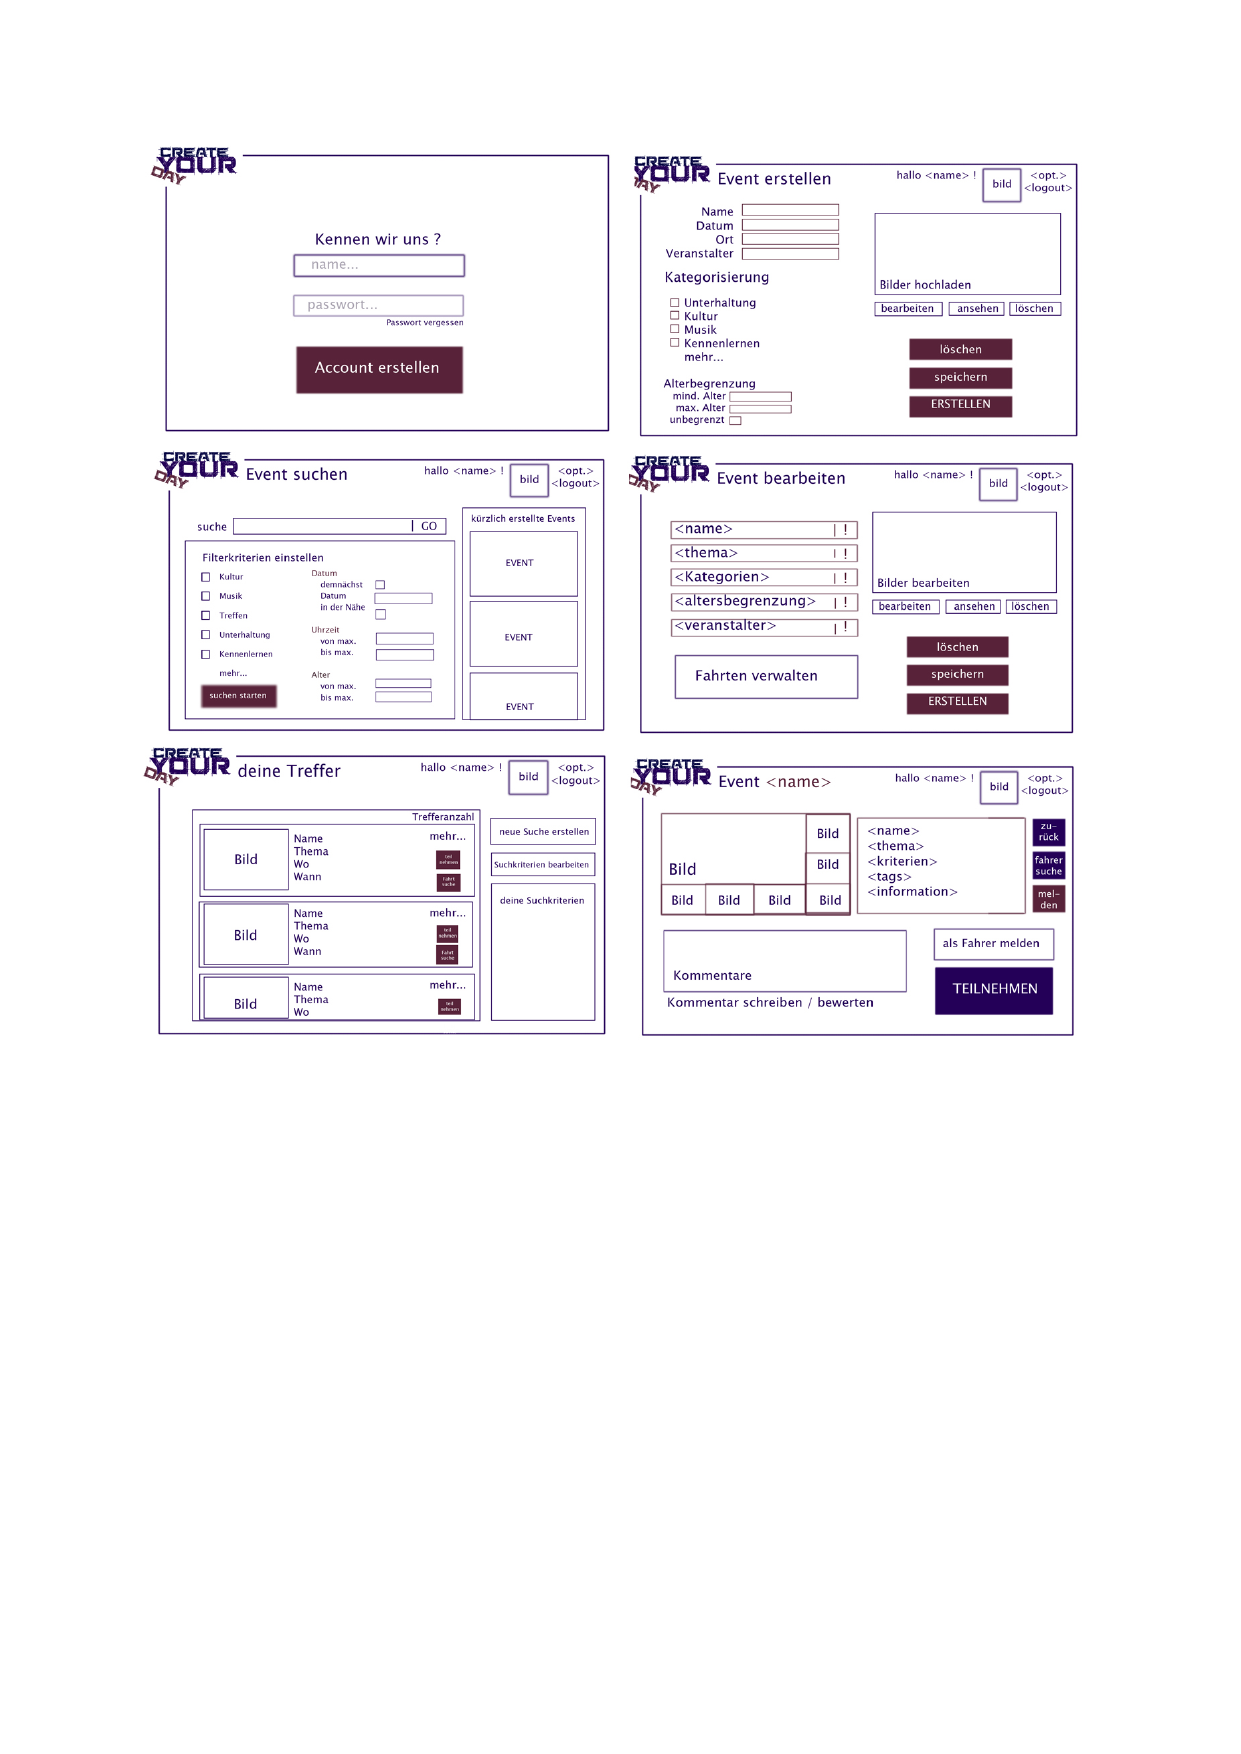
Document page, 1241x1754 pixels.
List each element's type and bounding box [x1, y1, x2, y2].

picture [118, 118, 1122, 1098]
